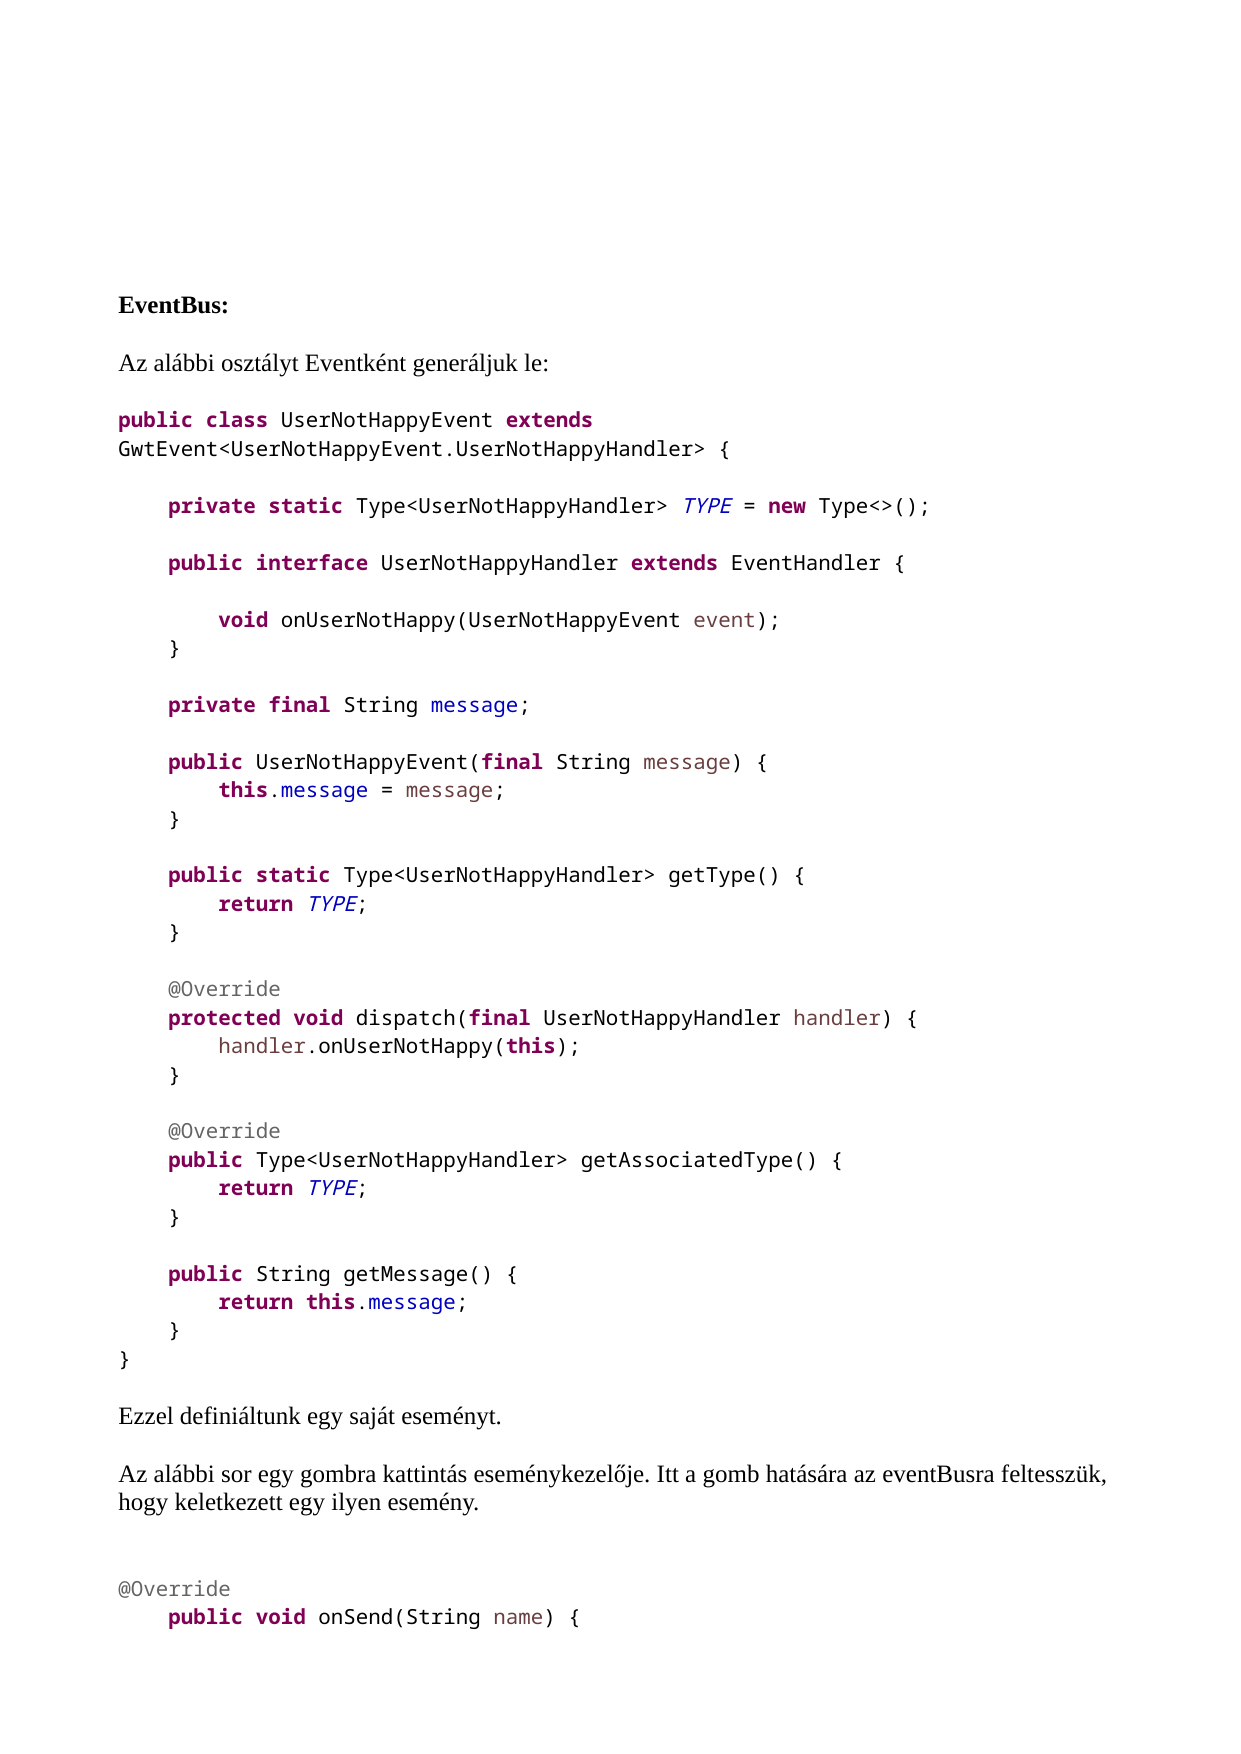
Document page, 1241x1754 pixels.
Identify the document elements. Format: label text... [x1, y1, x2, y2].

text public static Type<UserNotHappyHandler> getType() { [118, 861, 1122, 889]
text @Override [118, 974, 1122, 1003]
text void onUserNotHappy(UserNotHappyEvent event); [118, 605, 1122, 633]
text Ezzel definiáltunk egy saját eseményt. [118, 1401, 1122, 1430]
text return TYPE; [118, 1173, 1122, 1202]
text } [118, 1202, 1122, 1230]
text } [118, 1344, 1122, 1372]
text public void onSend(String name) { [118, 1602, 1122, 1631]
text Az alábbi sor egy gombra kattintás eseménykezelője. Itt a gomb hatására az eventBusra feltesszük, hogy keletkezett egy ilyen esemény. [118, 1459, 1122, 1516]
text return TYPE; [118, 889, 1122, 917]
text } [118, 804, 1122, 832]
text } [118, 633, 1122, 662]
text EventBus: [118, 291, 1122, 319]
text @Override [118, 1117, 1122, 1145]
text } [118, 917, 1122, 946]
text Az alábbi osztályt Eventként generáljuk le: [118, 348, 1122, 377]
text public interface UserNotHappyHandler extends EventHandler { [118, 548, 1122, 576]
text private static Type<UserNotHappyHandler> TYPE = new Type<>(); [118, 491, 1122, 519]
text } [118, 1060, 1122, 1088]
text handler.onUserNotHappy(this); [118, 1031, 1122, 1060]
text this.message = message; [118, 775, 1122, 804]
text return this.message; [118, 1287, 1122, 1316]
text @Override [118, 1574, 1122, 1602]
text public Type<UserNotHappyHandler> getAssociatedType() { [118, 1145, 1122, 1173]
text public String getMessage() { [118, 1259, 1122, 1287]
text public class UserNotHappyEvent extends GwtEvent<UserNotHappyEvent.UserNotHappyHandler> { [118, 406, 1122, 462]
text public UserNotHappyEvent(final String message) { [118, 747, 1122, 775]
text } [118, 1316, 1122, 1344]
text private final String message; [118, 690, 1122, 718]
text protected void dispatch(final UserNotHappyHandler handler) { [118, 1003, 1122, 1031]
